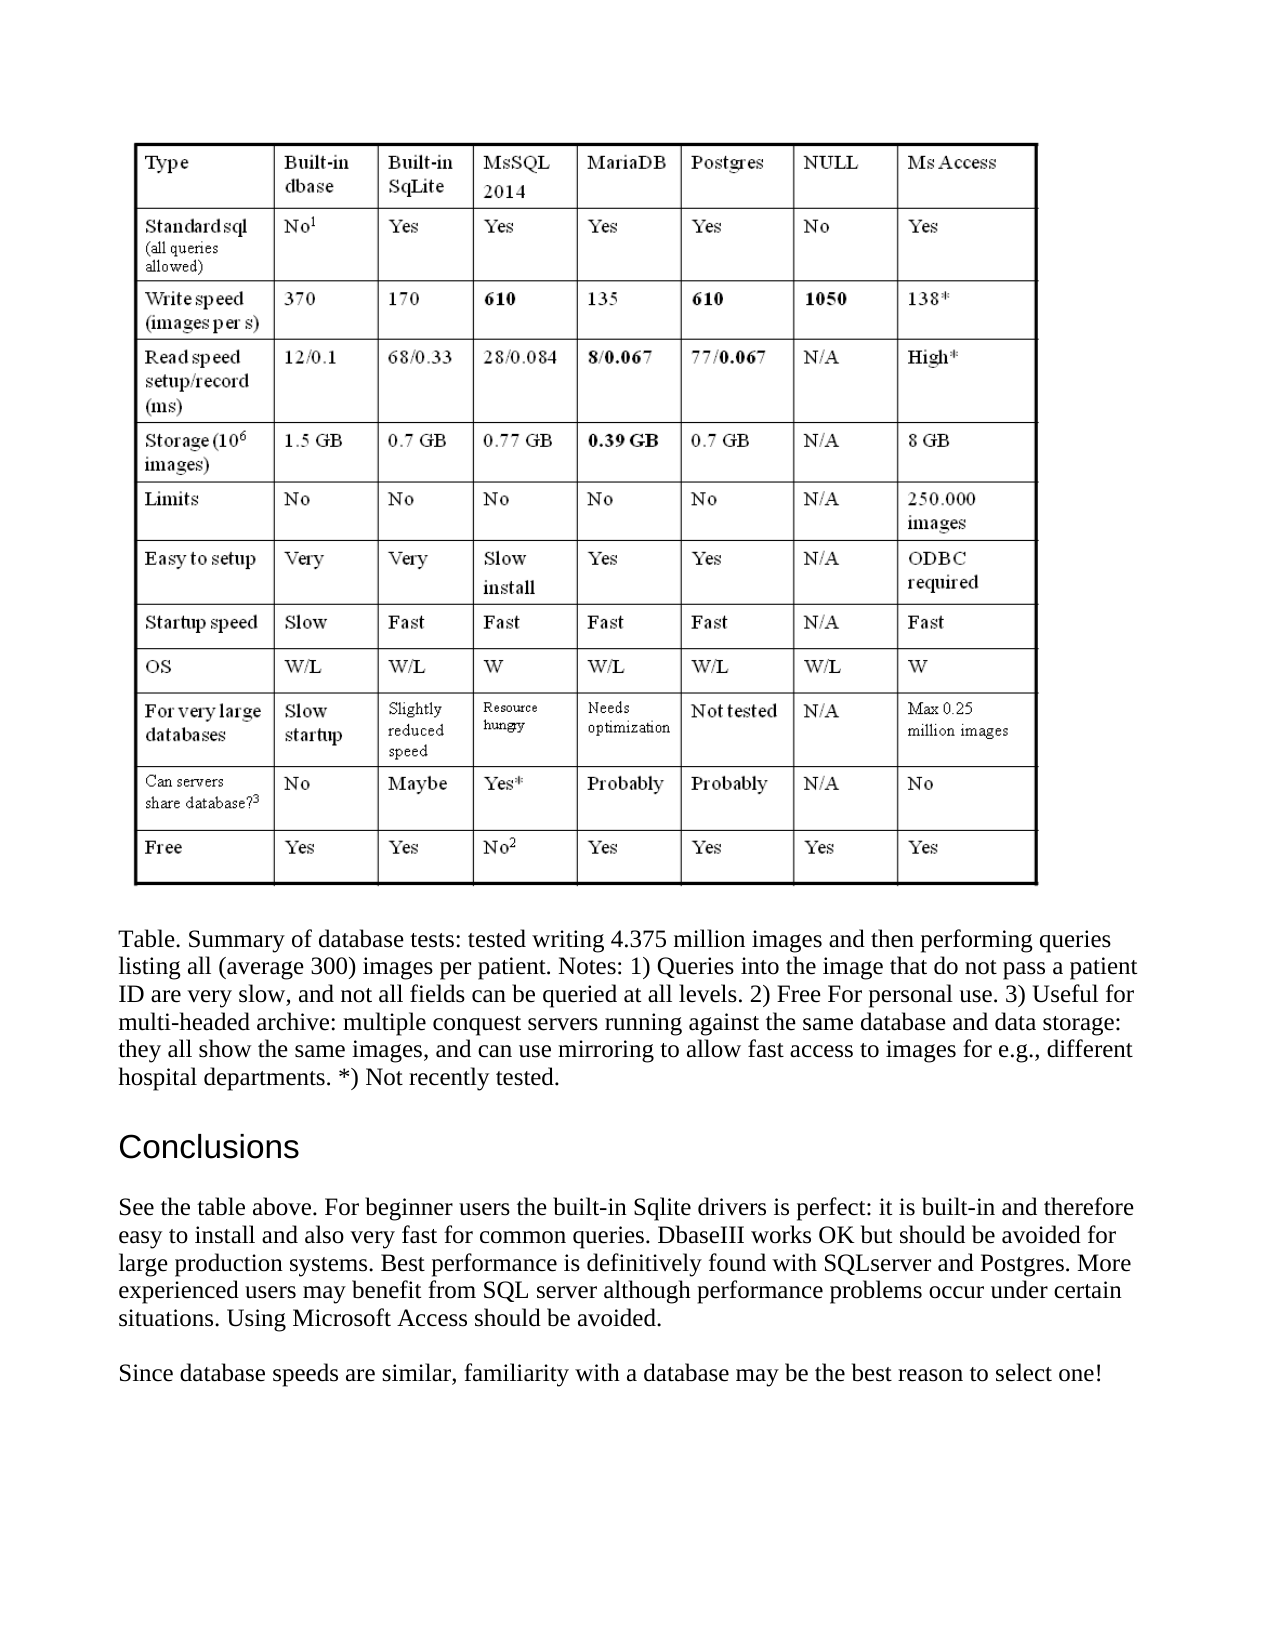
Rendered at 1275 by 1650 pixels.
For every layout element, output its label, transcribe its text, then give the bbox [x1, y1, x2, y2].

text Table. Summary of database tests: tested writing 4.375 million images and then performing queries listing all (average 300) images per patient. Notes: 1) Queries into the image that do not pass a patient ID are very slow, and not all fields can be queried at all levels. 2) Free For personal use. 3) Useful for multi-headed archive: multiple conquest servers running against the same database and data storage: they all show the same images, and can use mirroring to allow fast access to images for e.g., different hospital departments. *) Not recently tested. [118, 925, 1157, 1091]
text Conclusions [118, 1128, 1157, 1166]
text Since database speeds are similar, familiarity with a database may be the best reason to select one! [118, 1359, 1157, 1387]
text See the table above. For beginner users the built-in Sqlite drivers is perfect: it is built-in and therefore easy to install and also very fast for common queries. DbaseIII works OK but should be avoided for large production systems. Best performance is definitively found with SQLserver and Postgres. More experienced users may benefit from SQL server although performance problems occur under certain situations. Using Microsoft Access should be avoided. [118, 1193, 1157, 1332]
picture [118, 118, 1157, 897]
